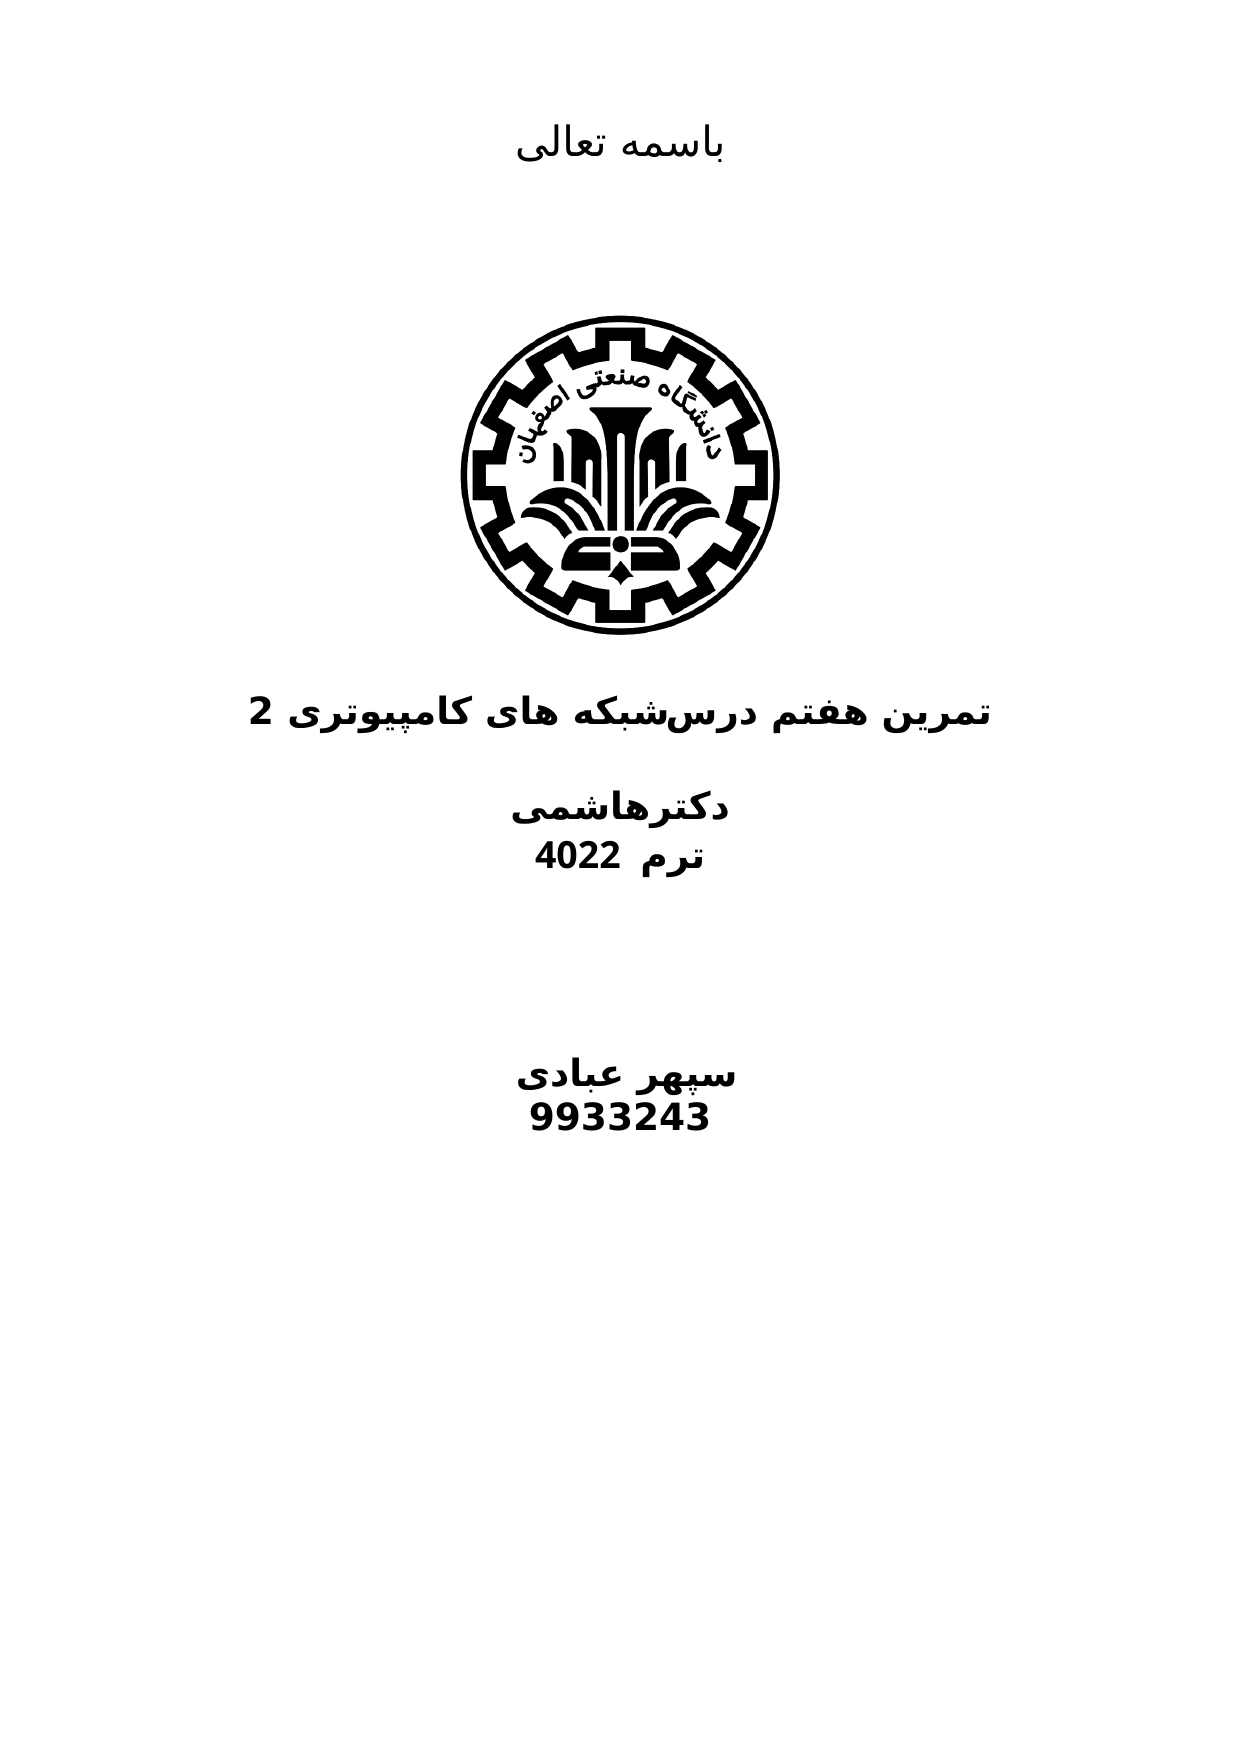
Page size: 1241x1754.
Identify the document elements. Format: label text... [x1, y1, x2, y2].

text باسمه تعالی [118, 118, 1122, 167]
text سپهر عبادی [118, 1051, 1122, 1095]
text ‫دکتر‬‫هاشمی‬ [118, 784, 1122, 828]
text ‫ترم‬‫‪4022‬‬ [118, 828, 1122, 879]
text 9933243 [118, 1095, 1122, 1139]
picture [455, 310, 785, 640]
text ‫تمرین هفتم درس‬ شبکه های کامپیوتری 2 [118, 310, 1122, 733]
